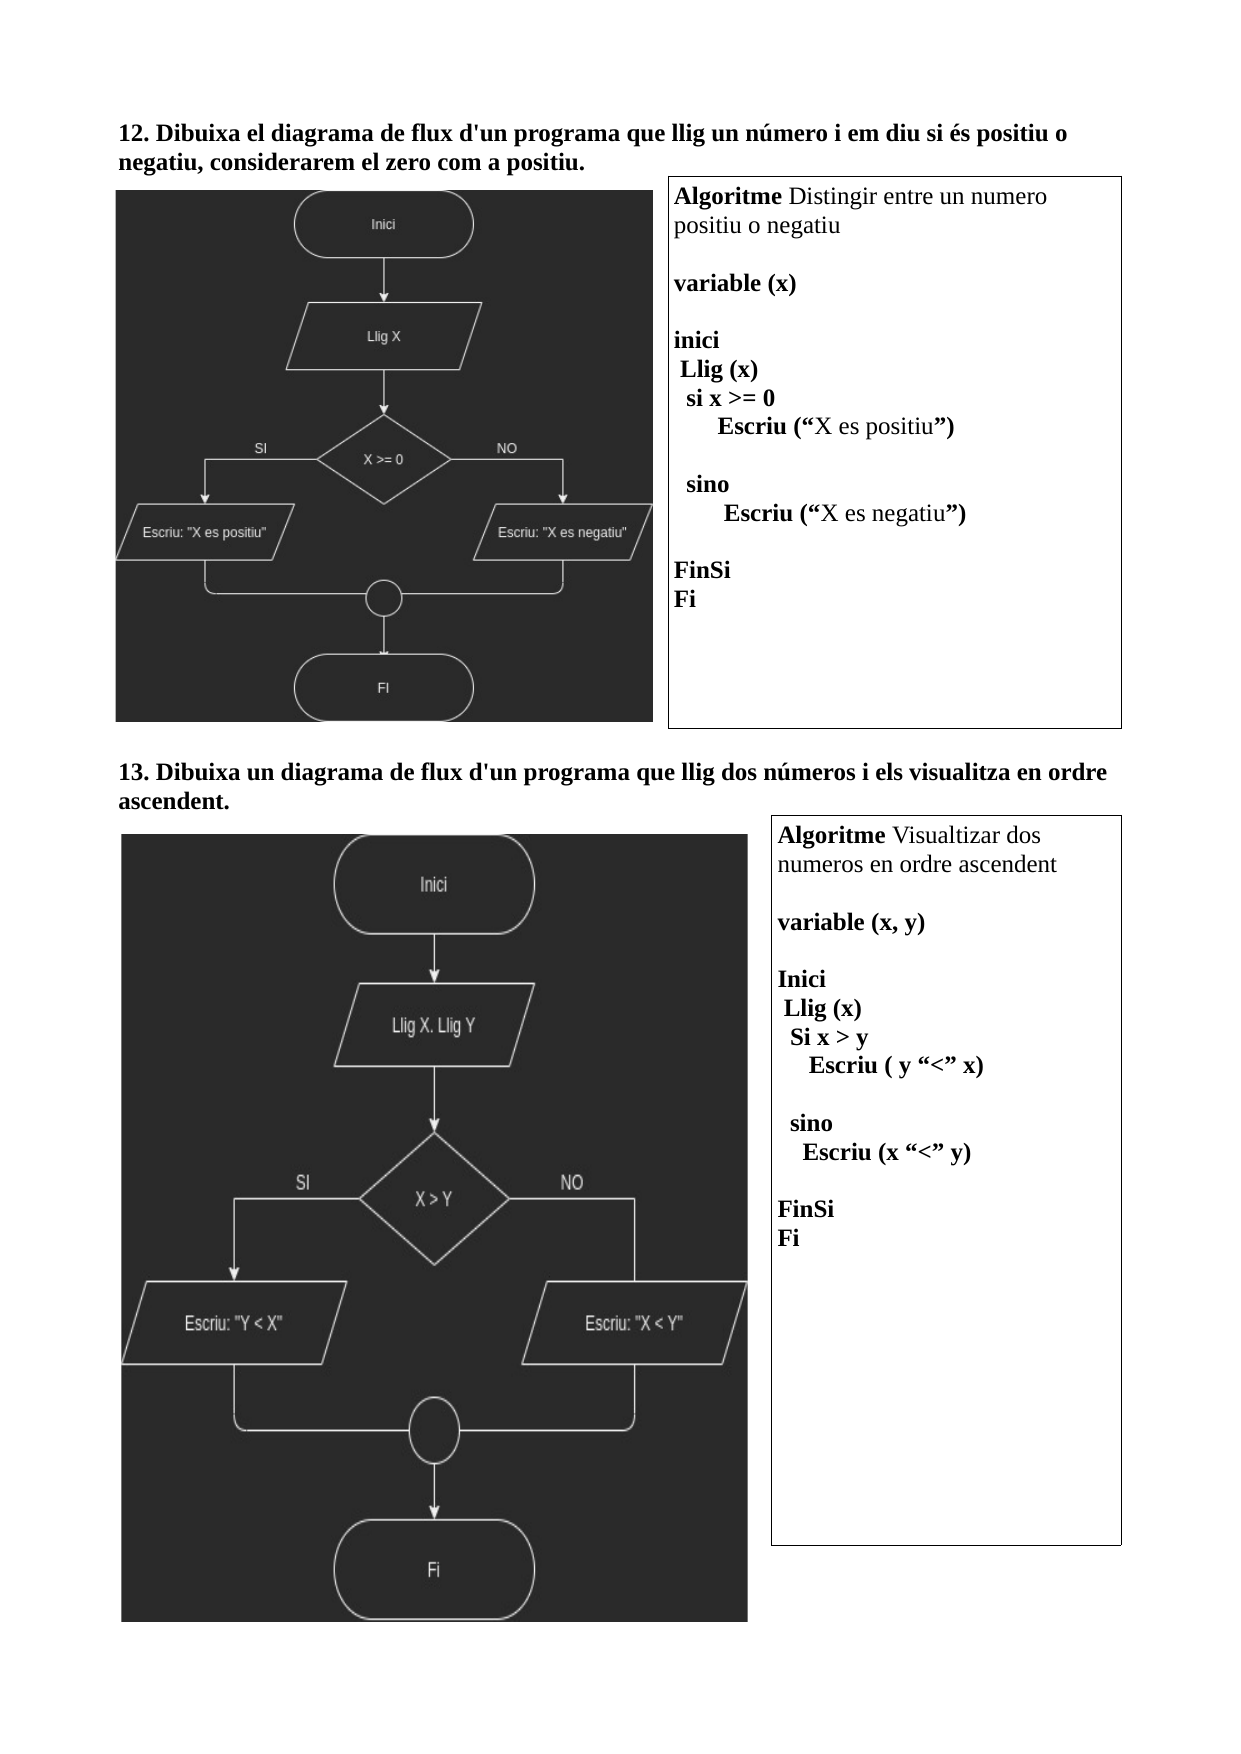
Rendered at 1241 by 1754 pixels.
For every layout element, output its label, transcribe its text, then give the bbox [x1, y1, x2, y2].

text 13. Dibuixa un diagrama de flux d'un programa que llig dos números i els visualitza en ordre [118, 757, 1122, 786]
text ascendent. [118, 786, 1122, 815]
table_header Algoritme Visualtizar dos numeros en ordre ascendent variable (x, y) Inici Llig (x) Si x > y Escriu ( y “<” x) sino Escriu (x “<” y) FinSi Fi [772, 816, 1121, 1545]
picture [115, 190, 653, 722]
picture [121, 834, 748, 1622]
text 12. Dibuixa el diagrama de flux d'un programa que llig un número i em diu si és positiu o negatiu, considerarem el zero com a positiu. [118, 118, 1122, 176]
table_header Algoritme Distingir entre un numero positiu o negatiu variable (x) inici Llig (x) si x >= 0 Escriu (“X es positiu”) sino Escriu (“X es negatiu”) FinSi Fi [669, 177, 1121, 728]
